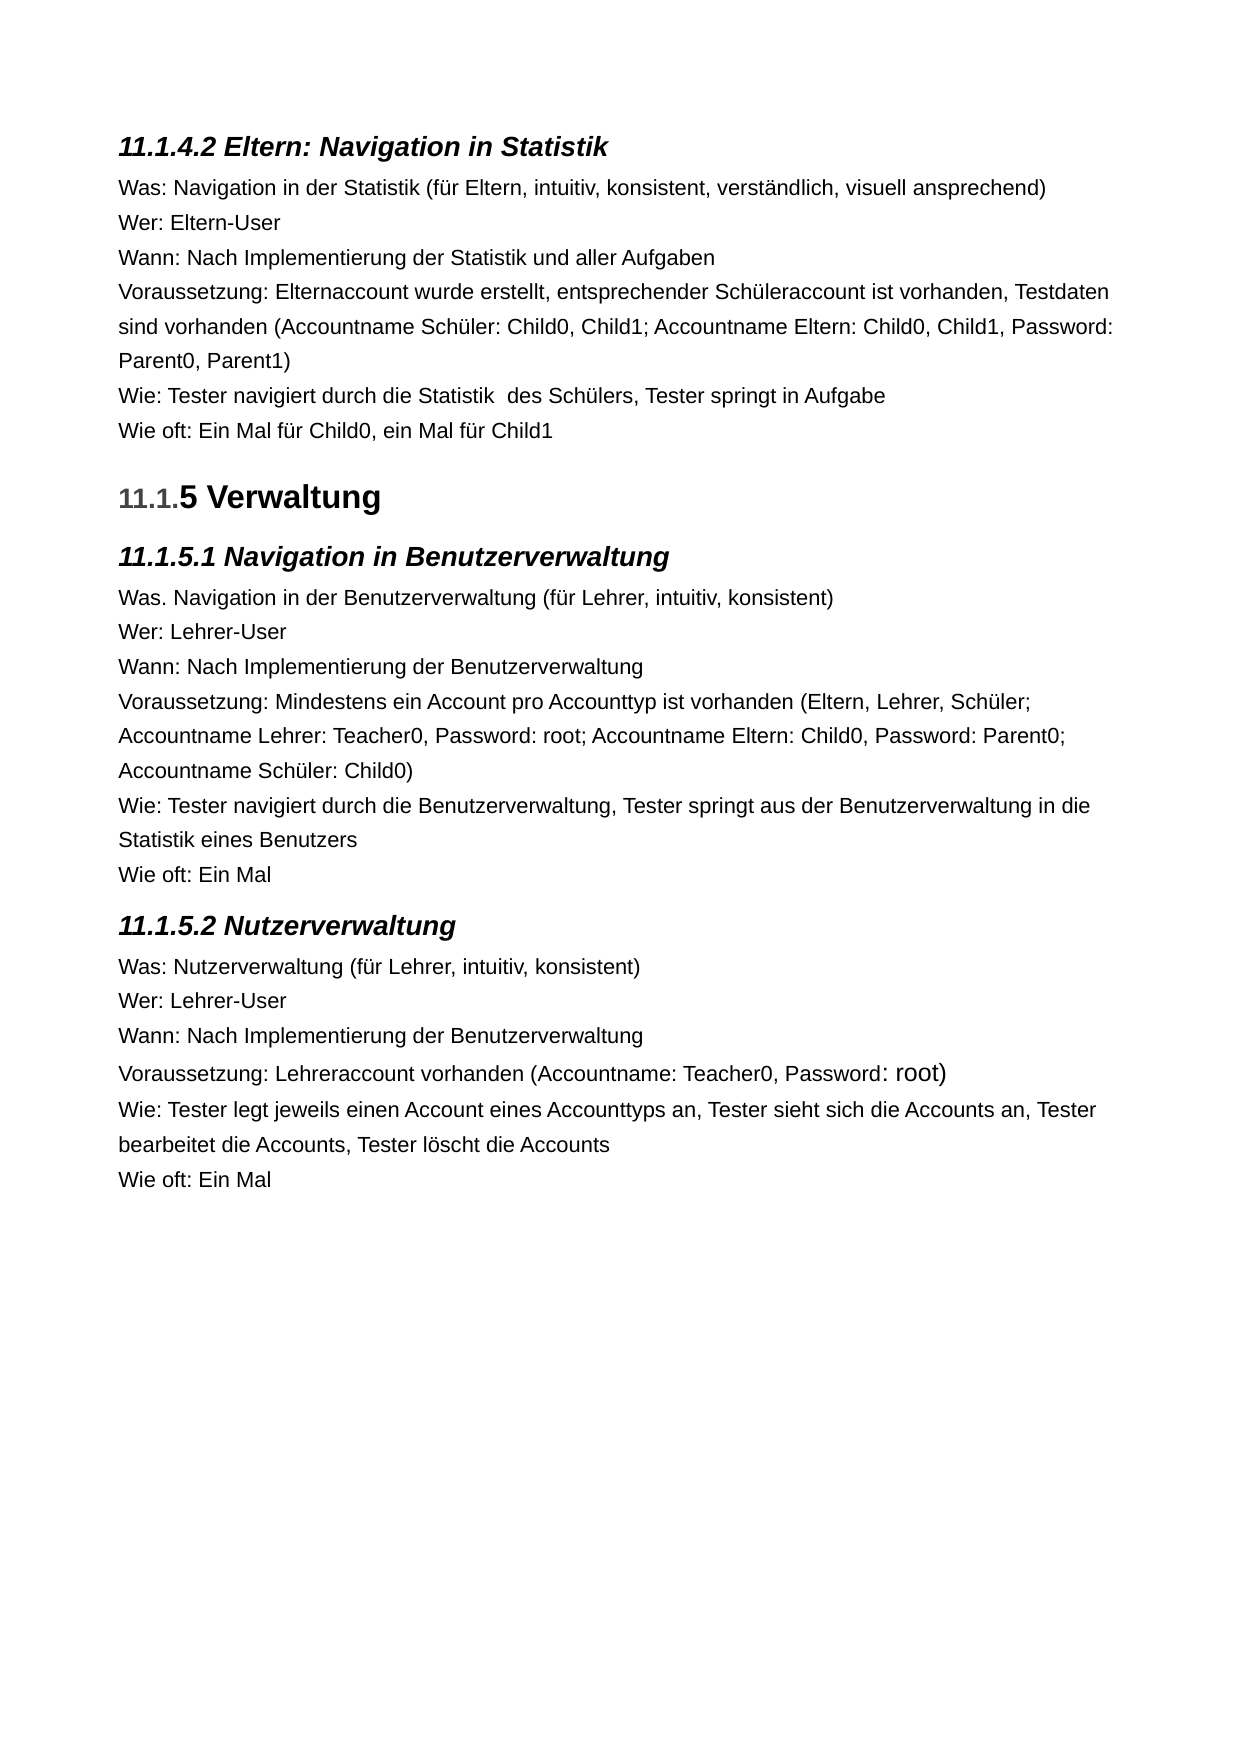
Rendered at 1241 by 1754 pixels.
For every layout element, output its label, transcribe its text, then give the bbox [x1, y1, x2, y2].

text Was. Navigation in der Benutzerverwaltung (für Lehrer, intuitiv, konsistent) [118, 584, 1122, 610]
text Voraussetzung: Lehreraccount vorhanden (Accountname: Teacher0, Password: root) [118, 1058, 1122, 1086]
text Wie oft: Ein Mal [118, 862, 1122, 887]
text Wer: Eltern-User [118, 210, 1122, 235]
text Wer: Lehrer-User [118, 619, 1122, 644]
subtitle 11.1.5.1 Navigation in Benutzerverwaltung [118, 540, 1122, 572]
subtitle 11.1.5.2 Nutzerverwaltung [118, 909, 1122, 941]
text Wie oft: Ein Mal für Child0, ein Mal für Child1 [118, 418, 1122, 443]
text Wann: Nach Implementierung der Benutzerverwaltung [118, 654, 1122, 679]
text Voraussetzung: Mindestens ein Account pro Accounttyp ist vorhanden (Eltern, Lehrer, Schüler; Accountname Lehrer: Teacher0, Password: root; Accountname Eltern: Child0, Password: Parent0; Accountname Schüler: Child0) [118, 689, 1122, 783]
text Wie: Tester navigiert durch die Benutzerverwaltung, Tester springt aus der Benutzerverwaltung in die Statistik eines Benutzers [118, 793, 1122, 853]
text Wie: Tester navigiert durch die Statistik des Schülers, Tester springt in Aufgabe [118, 383, 1122, 408]
text Wann: Nach Implementierung der Statistik und aller Aufgaben [118, 244, 1122, 269]
text Wer: Lehrer-User [118, 988, 1122, 1013]
subtitle 11.1.4.2 Eltern: Navigation in Statistik [118, 131, 1122, 162]
text Wie: Tester legt jeweils einen Account eines Accounttyps an, Tester sieht sich die Accounts an, Tester bearbeitet die Accounts, Tester löscht die Accounts [118, 1097, 1122, 1157]
subtitle 11.1.5 Verwaltung [118, 477, 1122, 515]
text Was: Nutzerverwaltung (für Lehrer, intuitiv, konsistent) [118, 954, 1122, 979]
text Voraussetzung: Elternaccount wurde erstellt, entsprechender Schüleraccount ist vorhanden, Testdaten sind vorhanden (Accountname Schüler: Child0, Child1; Accountname Eltern: Child0, Child1, Password: Parent0, Parent1) [118, 279, 1122, 374]
text Was: Navigation in der Statistik (für Eltern, intuitiv, konsistent, verständlich, visuell ansprechend) [118, 175, 1122, 200]
text Wann: Nach Implementierung der Benutzerverwaltung [118, 1023, 1122, 1048]
text Wie oft: Ein Mal [118, 1167, 1122, 1192]
